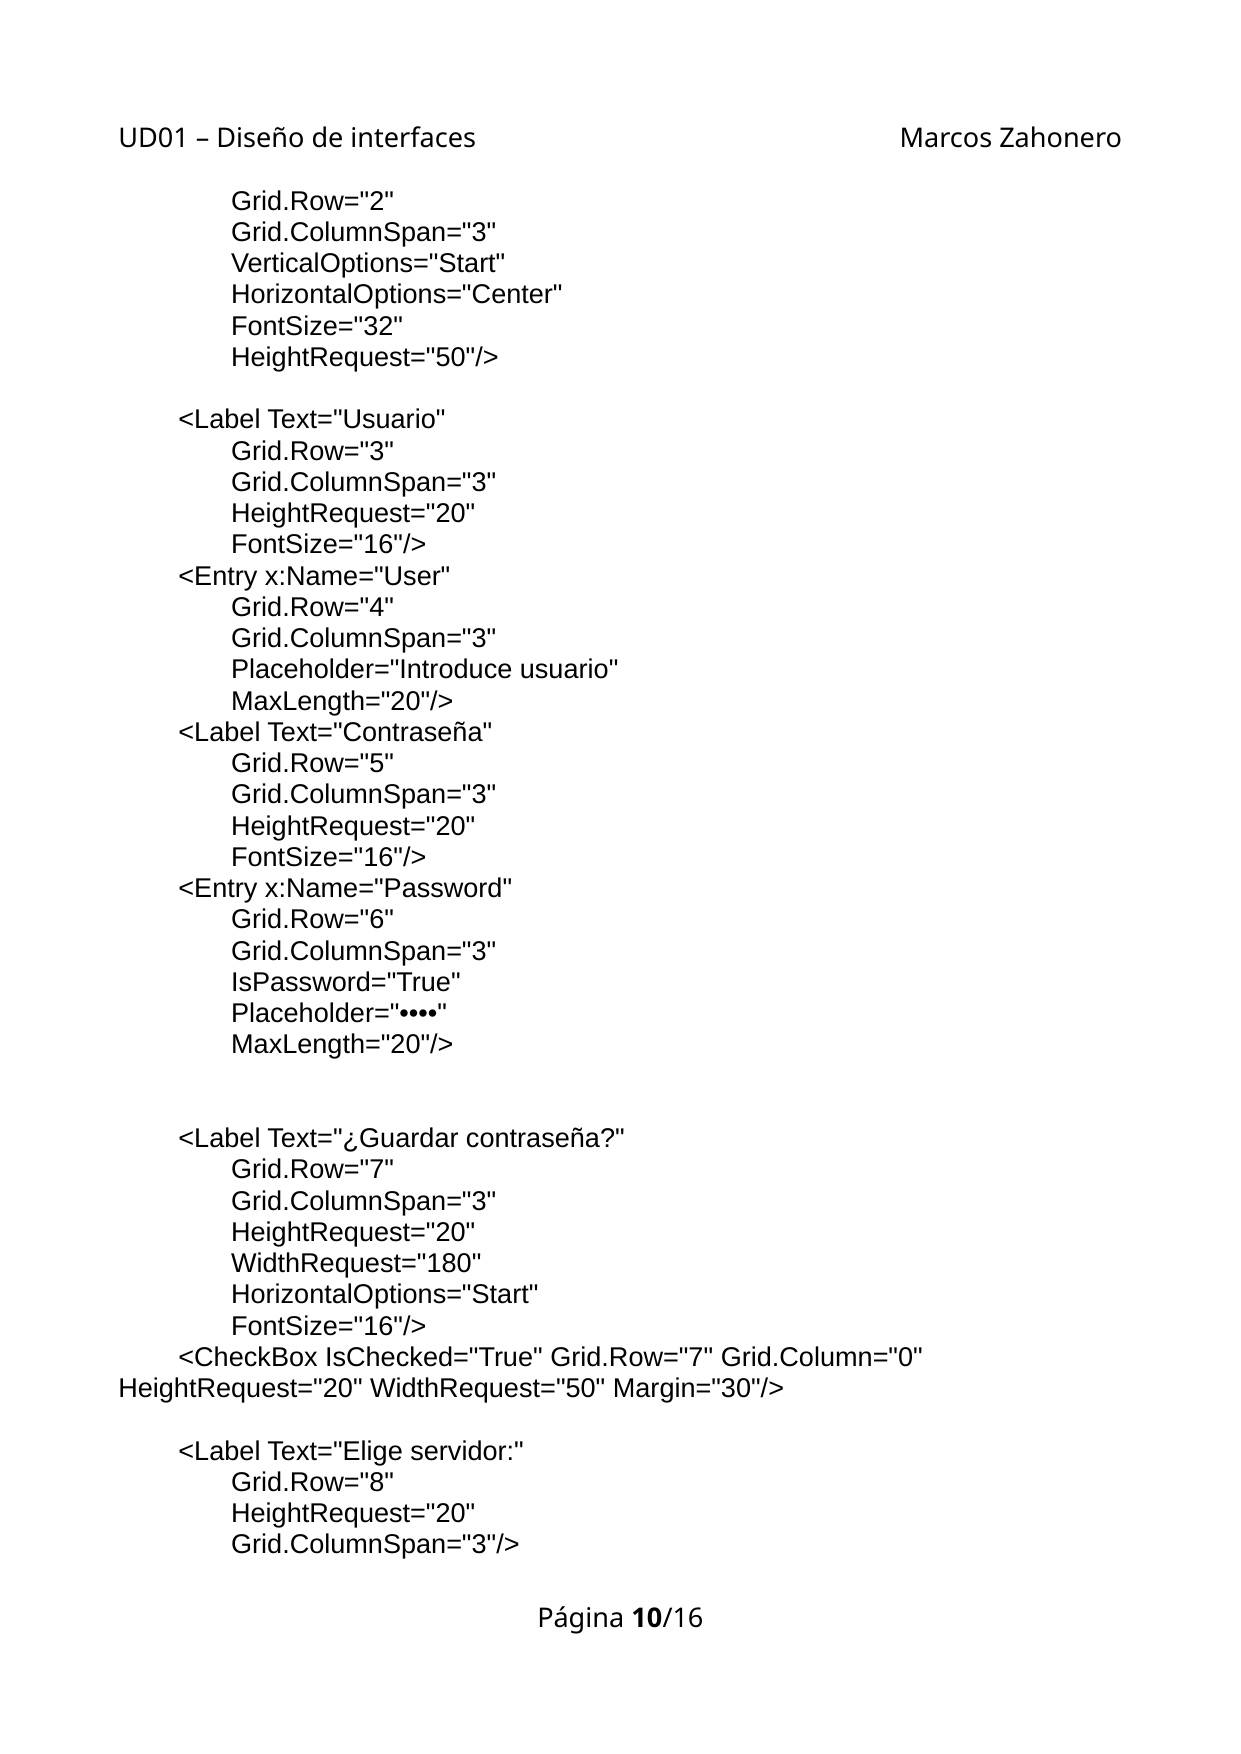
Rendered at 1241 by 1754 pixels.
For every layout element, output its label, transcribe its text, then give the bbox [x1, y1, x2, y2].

text Grid.Row="6" [118, 903, 1122, 934]
text VerticalOptions="Start" [118, 247, 1122, 278]
text HeightRequest="20" [118, 809, 1122, 841]
text Grid.Row="3" [118, 434, 1122, 466]
text <Label Text="Elige servidor:" [118, 1434, 1122, 1466]
text Grid.ColumnSpan="3" [118, 622, 1122, 653]
text Grid.Row="5" [118, 747, 1122, 778]
text Grid.ColumnSpan="3" [118, 216, 1122, 247]
text FontSize="16"/> [118, 1309, 1122, 1341]
text <Label Text="Usuario" [118, 403, 1122, 434]
text <Entry x:Name="User" [118, 559, 1122, 591]
text MaxLength="20"/> [118, 684, 1122, 716]
text HorizontalOptions="Center" [118, 278, 1122, 309]
text HeightRequest="20" [118, 1497, 1122, 1528]
text HeightRequest="20" [118, 497, 1122, 528]
text FontSize="16"/> [118, 841, 1122, 872]
text MaxLength="20"/> [118, 1028, 1122, 1059]
text HorizontalOptions="Start" [118, 1278, 1122, 1309]
text <Entry x:Name="Password" [118, 872, 1122, 903]
text WidthRequest="180" [118, 1247, 1122, 1278]
text Grid.Row="8" [118, 1466, 1122, 1497]
text Grid.ColumnSpan="3"/> [118, 1528, 1122, 1559]
text Grid.ColumnSpan="3" [118, 1184, 1122, 1216]
text Grid.Row="7" [118, 1153, 1122, 1184]
text HeightRequest="20" [118, 1216, 1122, 1247]
text FontSize="16"/> [118, 528, 1122, 559]
text <Label Text="Contraseña" [118, 716, 1122, 747]
text Grid.ColumnSpan="3" [118, 466, 1122, 497]
text <Label Text="¿Guardar contraseña?" [118, 1122, 1122, 1153]
text HeightRequest="50"/> [118, 341, 1122, 372]
text FontSize="32" [118, 309, 1122, 341]
text Grid.ColumnSpan="3" [118, 934, 1122, 966]
text IsPassword="True" [118, 966, 1122, 997]
text Grid.ColumnSpan="3" [118, 778, 1122, 809]
text Grid.Row="4" [118, 591, 1122, 622]
text Placeholder="Introduce usuario" [118, 653, 1122, 684]
text <CheckBox IsChecked="True" Grid.Row="7" Grid.Column="0" HeightRequest="20" WidthRequest="50" Margin="30"/> [118, 1341, 1122, 1403]
text Placeholder="••••" [118, 997, 1122, 1028]
text Grid.Row="2" [118, 184, 1122, 216]
